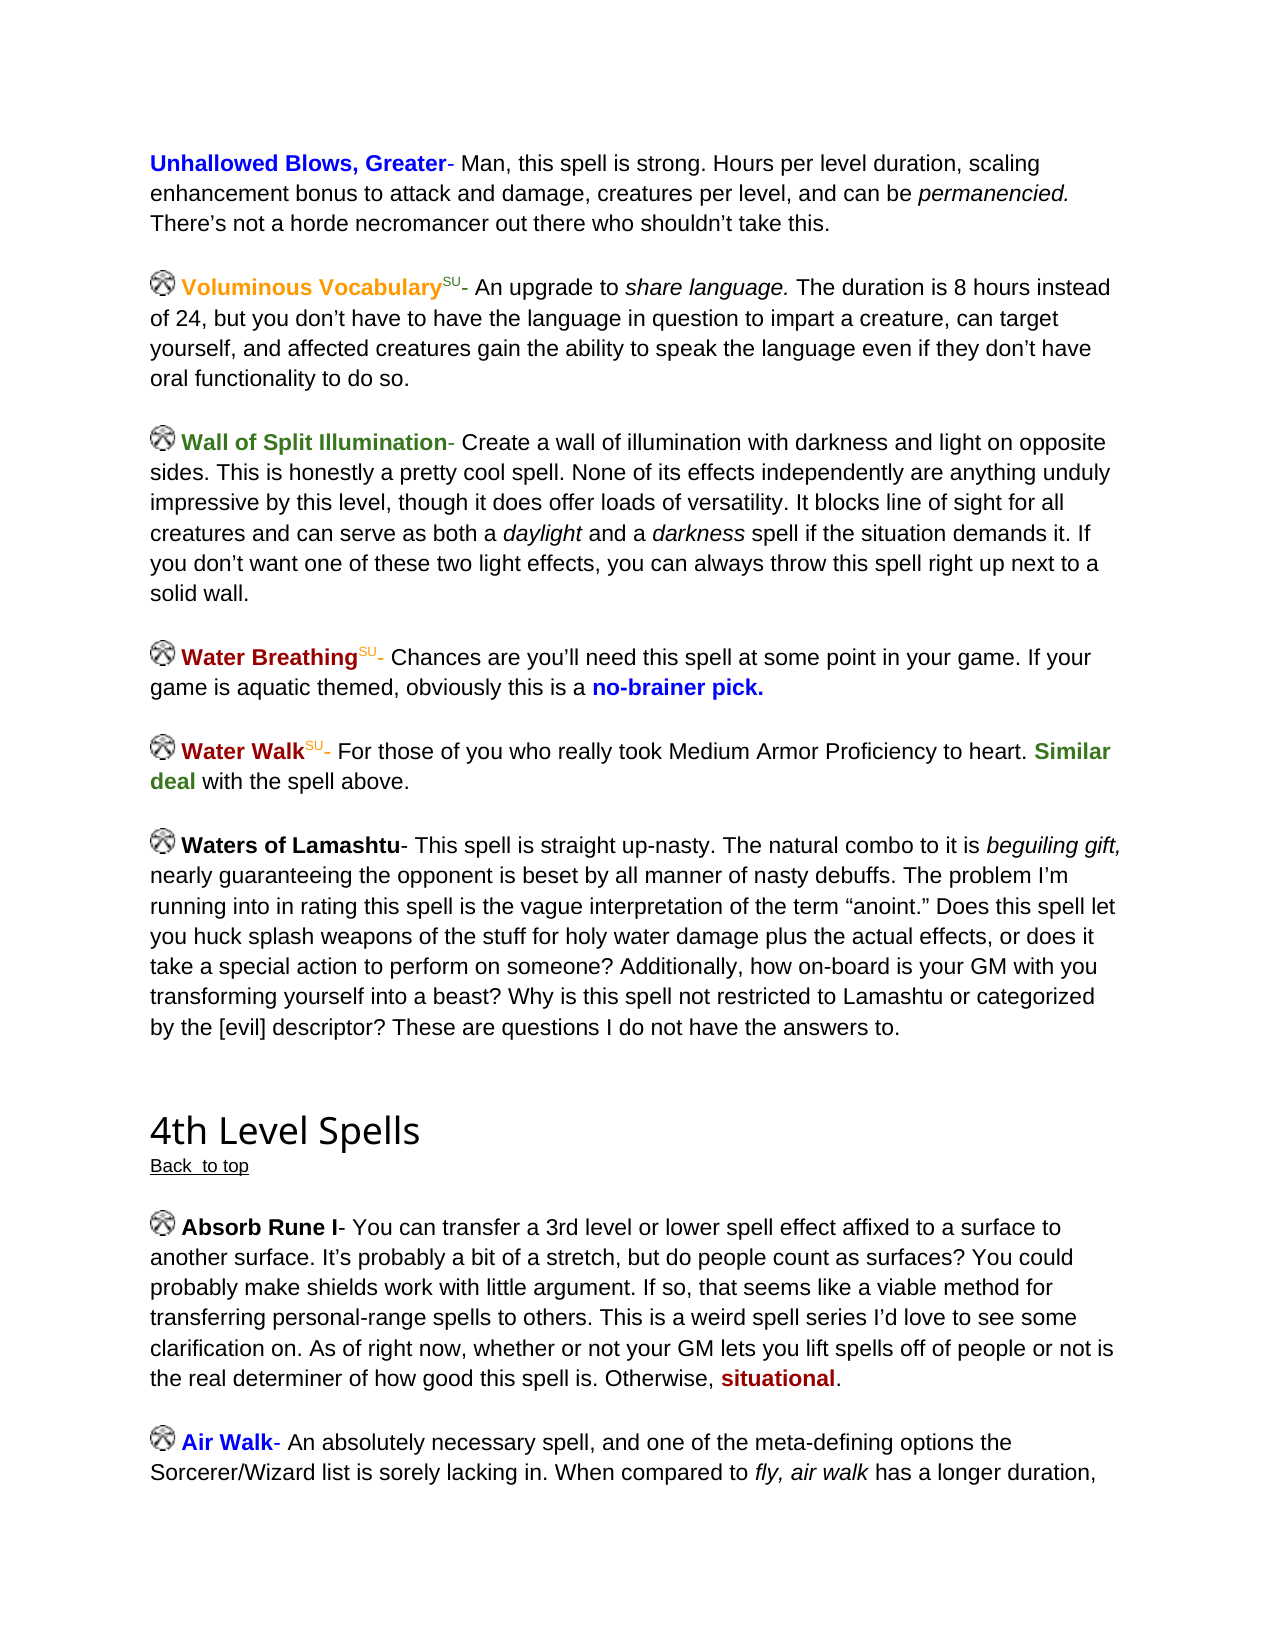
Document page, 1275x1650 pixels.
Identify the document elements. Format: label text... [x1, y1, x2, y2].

picture [150, 1425, 175, 1451]
picture [150, 1210, 175, 1236]
text Unhallowed Blows, Greater- Man, this spell is strong. Hours per level duration, scaling enhancement bonus to attack and damage, creatures per level, and can be permanencied. There’s not a horde necromancer out there who shouldn’t take this. [150, 150, 1125, 237]
picture [150, 640, 175, 666]
picture [150, 828, 175, 854]
text Wall of Split Illumination- Create a wall of illumination with darkness and light on opposite sides. This is honestly a pretty cool spell. None of its effects independently are anything unduly impressive by this level, though it does offer loads of versatility. It blocks line of sight for all creatures and can serve as both a daylight and a darkness spell if the situation demands it. If you don’t want one of these two light effects, you can always throw this spell right up next to a solid wall. [150, 425, 1125, 606]
text Waters of Lamashtu- This spell is straight up-nasty. The natural combo to it is beguiling gift, nearly guaranteeing the opponent is beset by all manner of nasty debuffs. The problem I’m running into in rating this spell is the vague interpretation of the term “anoint.” Does this spell let you huck splash weapons of the stuff for holy water damage plus the actual effects, or does it take a special action to perform on someone? Additionally, how on-board is your GM with you transforming yourself into a beast? Why is this spell not restricted to Lamashtu or categorized by the [evil] descriptor? These are questions I do not have the answers to. [150, 829, 1125, 1040]
text Back to top [150, 1155, 1125, 1177]
picture [150, 734, 175, 760]
picture [150, 425, 175, 451]
picture [150, 270, 175, 296]
text Voluminous VocabularySU- An upgrade to share language. The duration is 8 hours instead of 24, but you don’t have to have the language in question to impart a creature, can target yourself, and affected creatures gain the ability to speak the language even if they don’t have oral functionality to do so. [150, 271, 1125, 391]
text Absorb Rune I- You can transfer a 3rd level or lower spell effect affixed to a surface to another surface. It’s probably a bit of a stretch, but do people count as surfaces? You could probably make shields work with little argument. If so, that seems like a viable method for transferring personal-range spells to others. This is a weird spell series I’d love to see some clarification on. As of right now, whether or not your GM lets you lift spells off of people or not is the real determiner of how good this spell is. Otherwise, situational. [150, 1210, 1125, 1391]
text Air Walk- An absolutely necessary spell, and one of the meta-defining options the Sorcerer/Wizard list is sorely lacking in. When compared to fly, air walk has a longer duration, [150, 1425, 1125, 1485]
text Water BreathingSU- Chances are you’ll need this spell at some point in your game. If your game is aquatic themed, obviously this is a no-brainer pick. [150, 640, 1125, 701]
text Water WalkSU- For those of you who really took Medium Armor Proficiency to heart. Similar deal with the spell above. [150, 734, 1125, 795]
subtitle 4th Level Spells [150, 1104, 1125, 1155]
